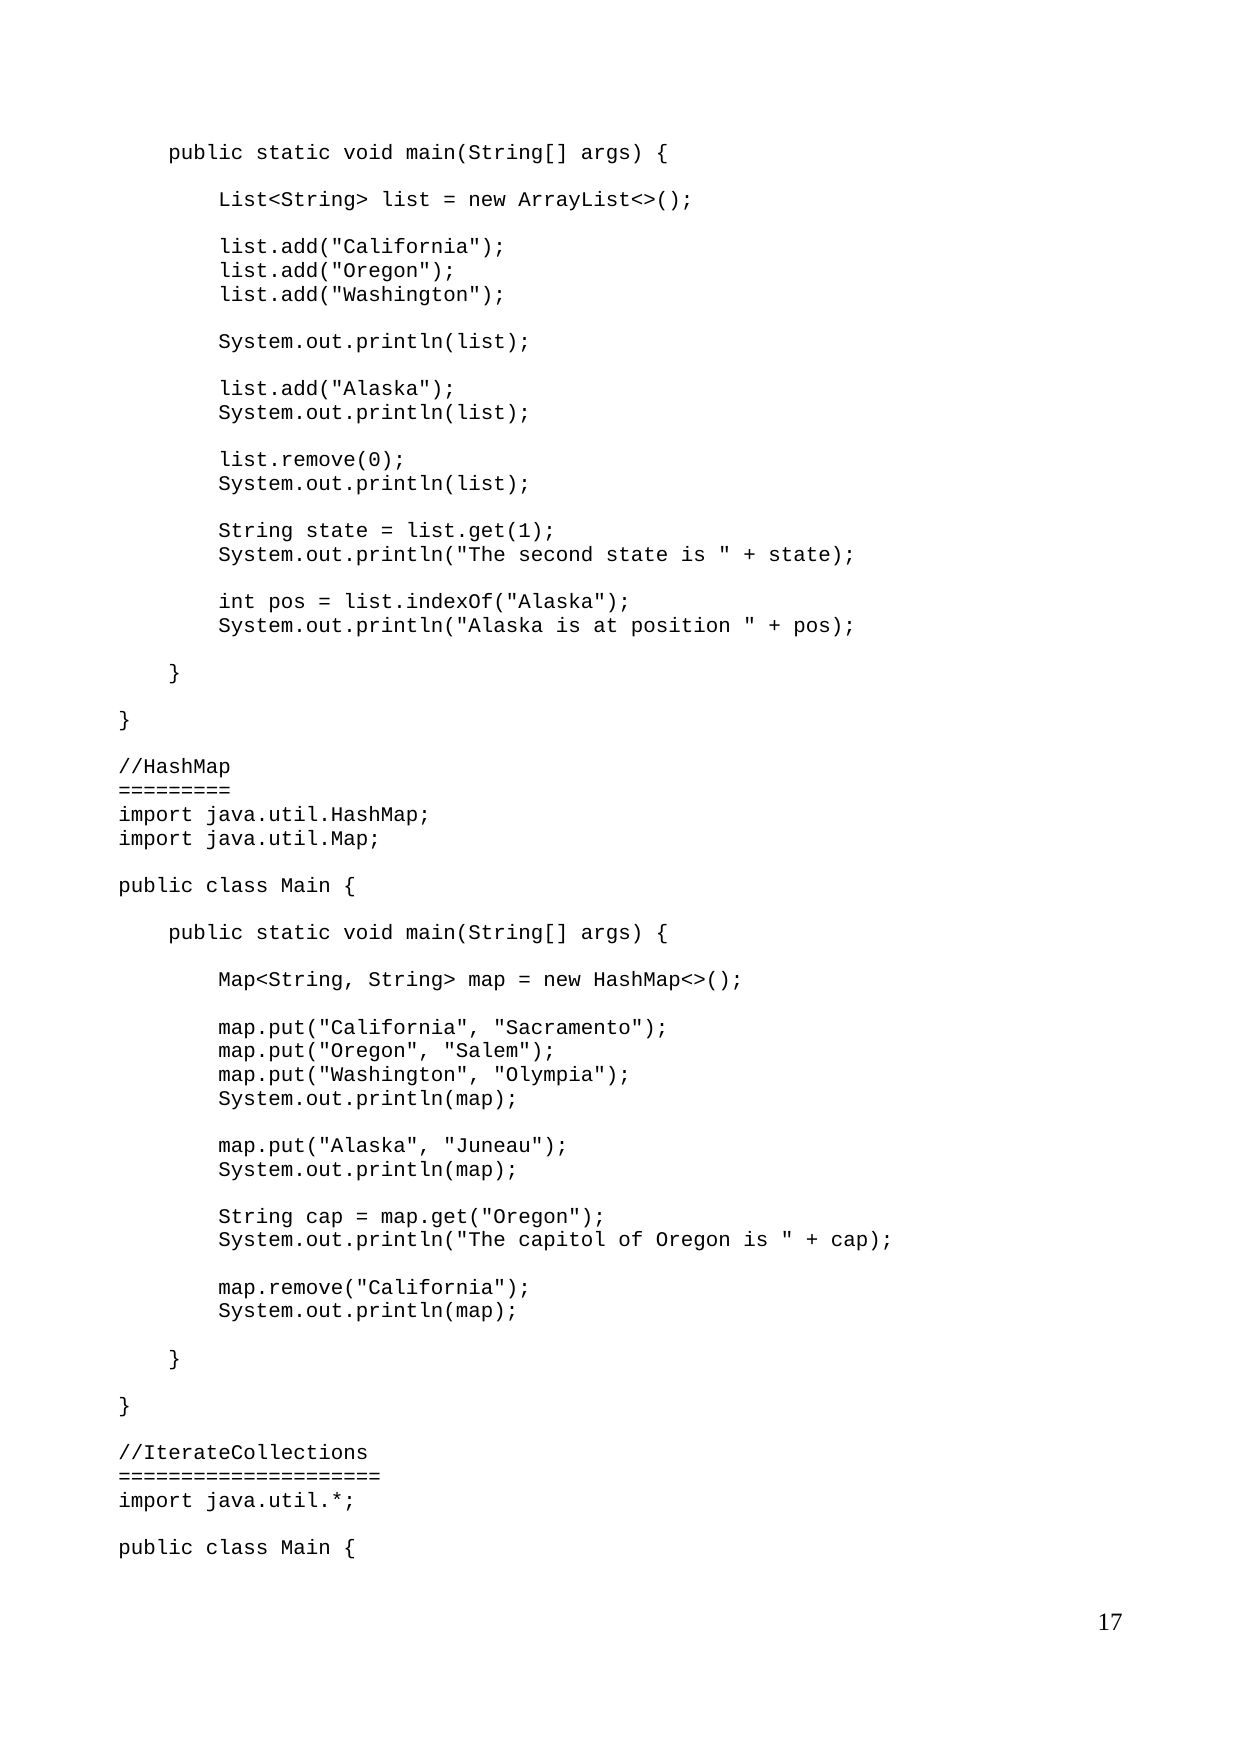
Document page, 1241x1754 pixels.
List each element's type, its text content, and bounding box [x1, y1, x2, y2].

text //IterateCollections [118, 1442, 1122, 1466]
text int pos = list.indexOf("Alaska"); [118, 591, 1122, 615]
text ===================== [118, 1466, 1122, 1489]
text System.out.println(map); [118, 1300, 1122, 1324]
text } [118, 1395, 1122, 1419]
text map.put("Oregon", "Salem"); [118, 1040, 1122, 1064]
text } [118, 662, 1122, 686]
text //HashMap [118, 757, 1122, 780]
text } [118, 709, 1122, 733]
text public class Main { [118, 875, 1122, 898]
text System.out.println(list); [118, 473, 1122, 496]
text List<String> list = new ArrayList<>(); [118, 189, 1122, 213]
text System.out.println("The capitol of Oregon is " + cap); [118, 1229, 1122, 1253]
text map.put("Alaska", "Juneau"); [118, 1135, 1122, 1158]
text public static void main(String[] args) { [118, 922, 1122, 946]
text import java.util.Map; [118, 827, 1122, 851]
text list.add("Washington"); [118, 284, 1122, 307]
text Map<String, String> map = new HashMap<>(); [118, 969, 1122, 993]
text map.put("Washington", "Olympia"); [118, 1064, 1122, 1088]
text System.out.println(list); [118, 331, 1122, 354]
text list.remove(0); [118, 449, 1122, 473]
text } [118, 1348, 1122, 1371]
text System.out.println(map); [118, 1088, 1122, 1111]
text import java.util.HashMap; [118, 804, 1122, 827]
text System.out.println("Alaska is at position " + pos); [118, 615, 1122, 638]
text System.out.println(map); [118, 1158, 1122, 1182]
text System.out.println(list); [118, 402, 1122, 426]
text import java.util.*; [118, 1489, 1122, 1513]
text list.add("California"); [118, 236, 1122, 260]
text list.add("Alaska"); [118, 378, 1122, 402]
text public class Main { [118, 1537, 1122, 1561]
text String state = list.get(1); [118, 520, 1122, 544]
text map.put("California", "Sacramento"); [118, 1017, 1122, 1040]
text ========= [118, 780, 1122, 804]
text public static void main(String[] args) { [118, 142, 1122, 165]
text System.out.println("The second state is " + state); [118, 544, 1122, 567]
text String cap = map.get("Oregon"); [118, 1206, 1122, 1229]
text map.remove("California"); [118, 1277, 1122, 1300]
text list.add("Oregon"); [118, 260, 1122, 284]
